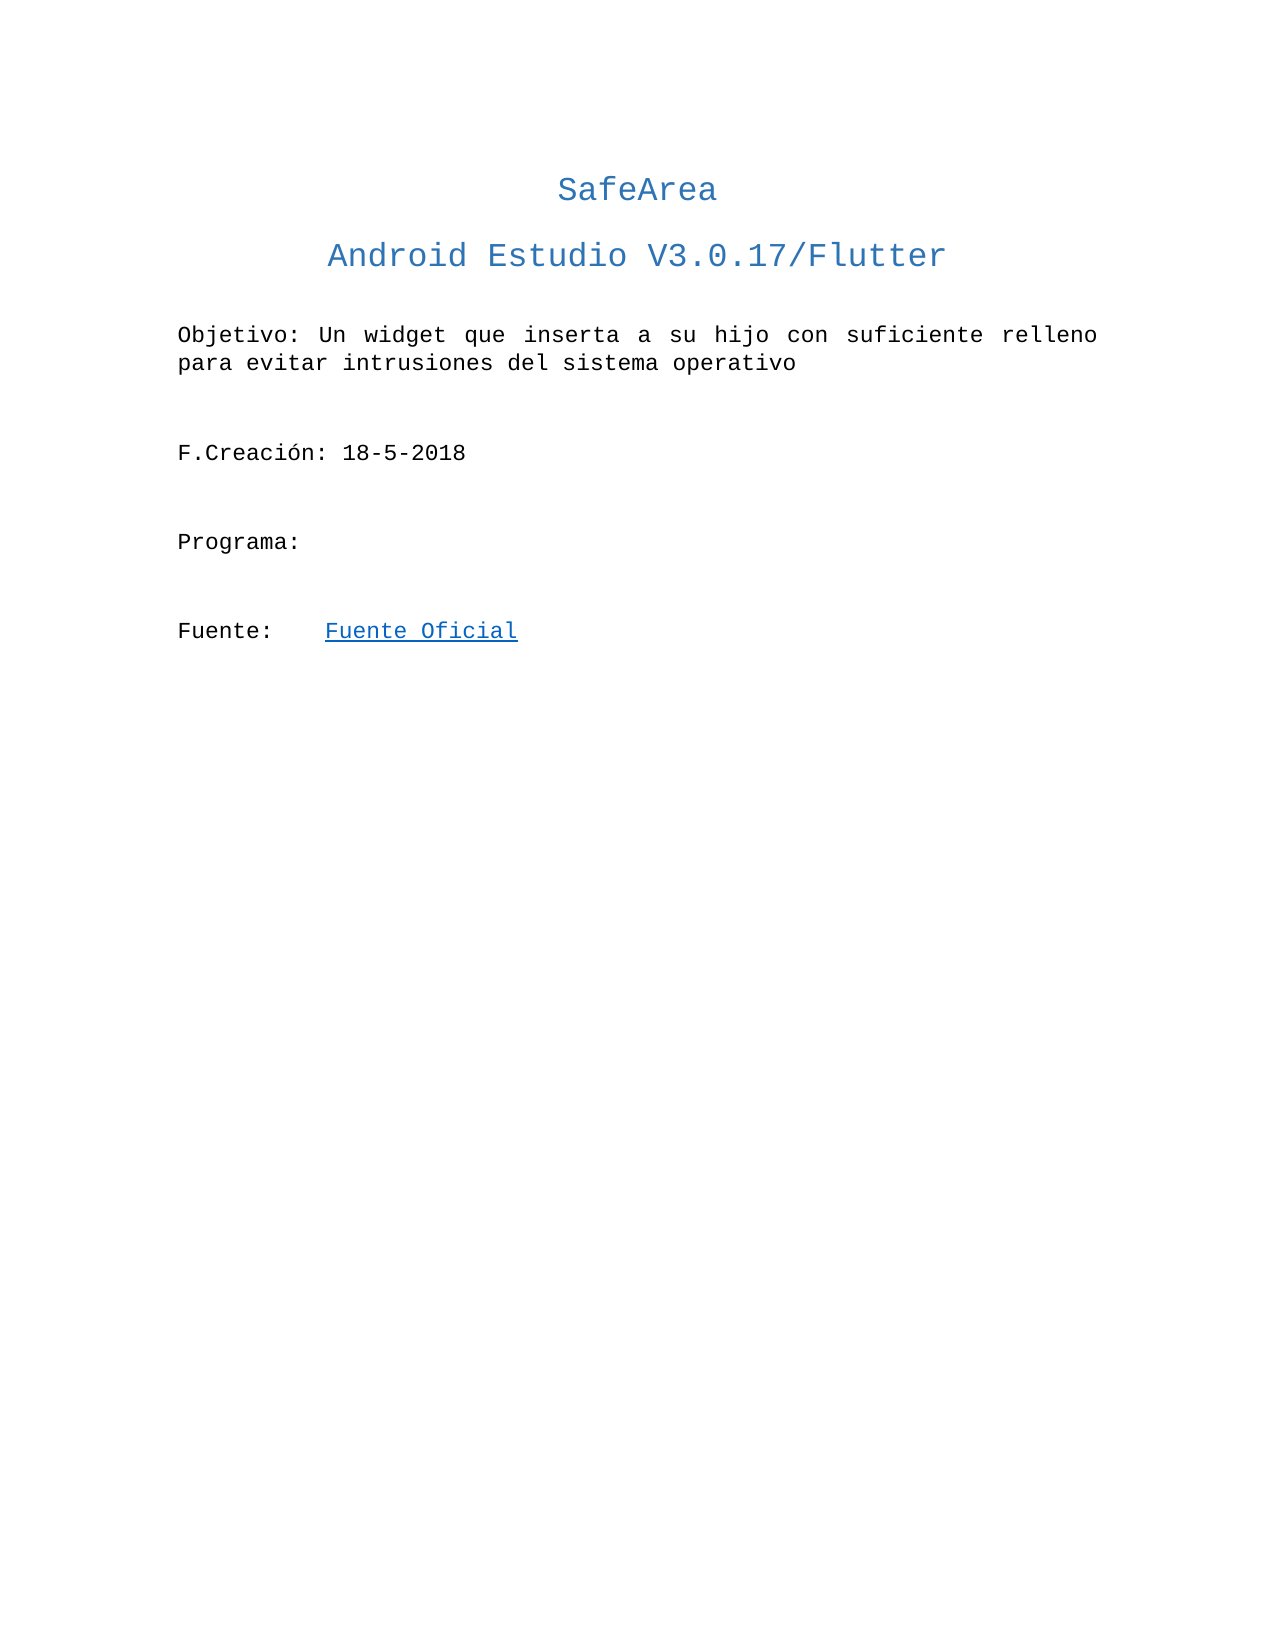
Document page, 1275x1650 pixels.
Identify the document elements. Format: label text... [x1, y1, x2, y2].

text Objetivo: Un widget que inserta a su hijo con suficiente relleno para evitar intrusiones del sistema operativo [177, 324, 1098, 378]
text Fuente: Fuente Oficial [177, 619, 1098, 645]
text Programa: [177, 530, 1098, 556]
subtitle Android Estudio V3.0.17/Flutter [177, 238, 1098, 276]
subtitle SafeArea [177, 173, 1098, 210]
text F.Creación: 18-5-2018 [177, 441, 1098, 467]
